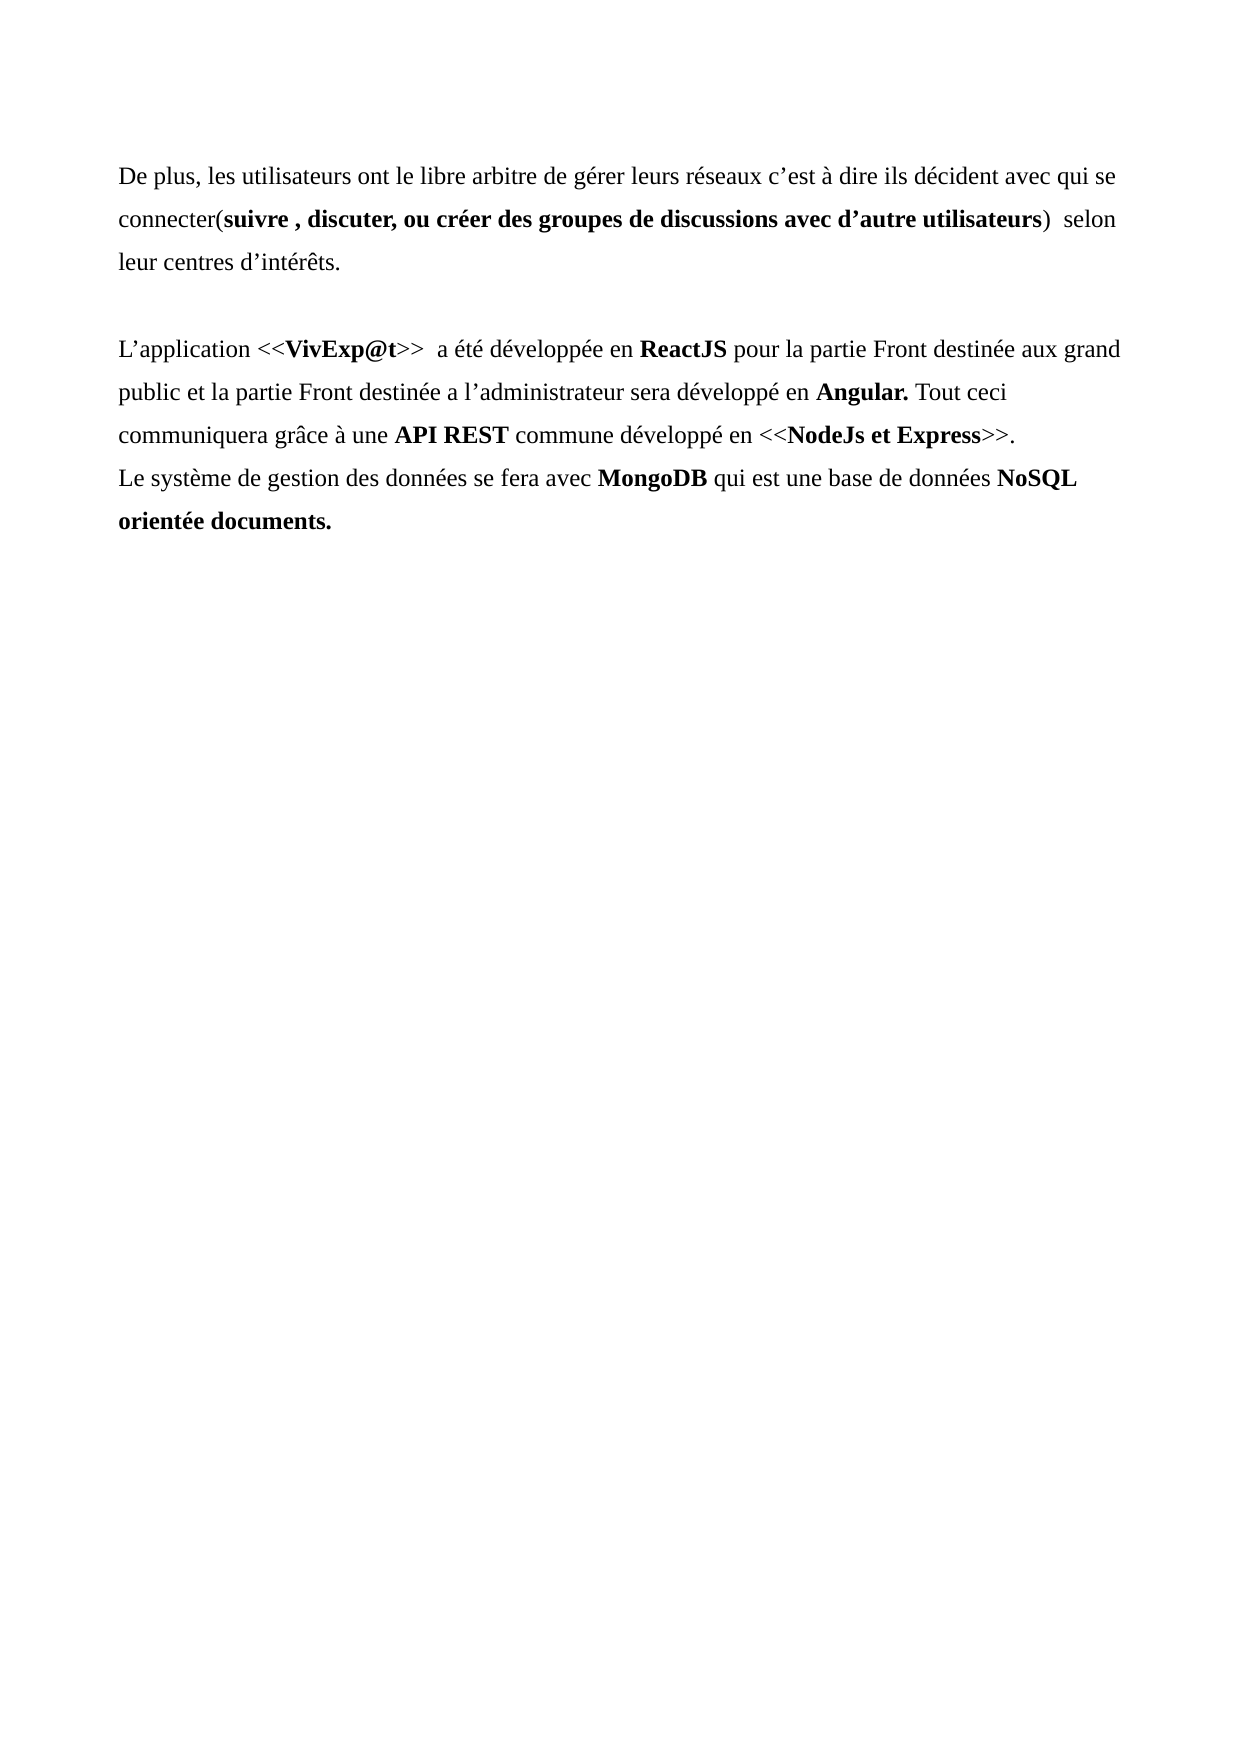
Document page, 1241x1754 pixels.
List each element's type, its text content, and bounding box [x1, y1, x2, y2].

text De plus, les utilisateurs ont le libre arbitre de gérer leurs réseaux c’est à dire ils décident avec qui se connecter(suivre , discuter, ou créer des groupes de discussions avec d’autre utilisateurs) selon leur centres d’intérêts. [118, 161, 1122, 276]
text L’application <<VivExp@t>> a été développée en ReactJS pour la partie Front destinée aux grand public et la partie Front destinée a l’administrateur sera développé en Angular. Tout ceci communiquera grâce à une API REST commune développé en <<NodeJs et Express>>. [118, 334, 1122, 449]
text Le système de gestion des données se fera avec MongoDB qui est une base de données NoSQL orientée documents. [118, 463, 1122, 535]
